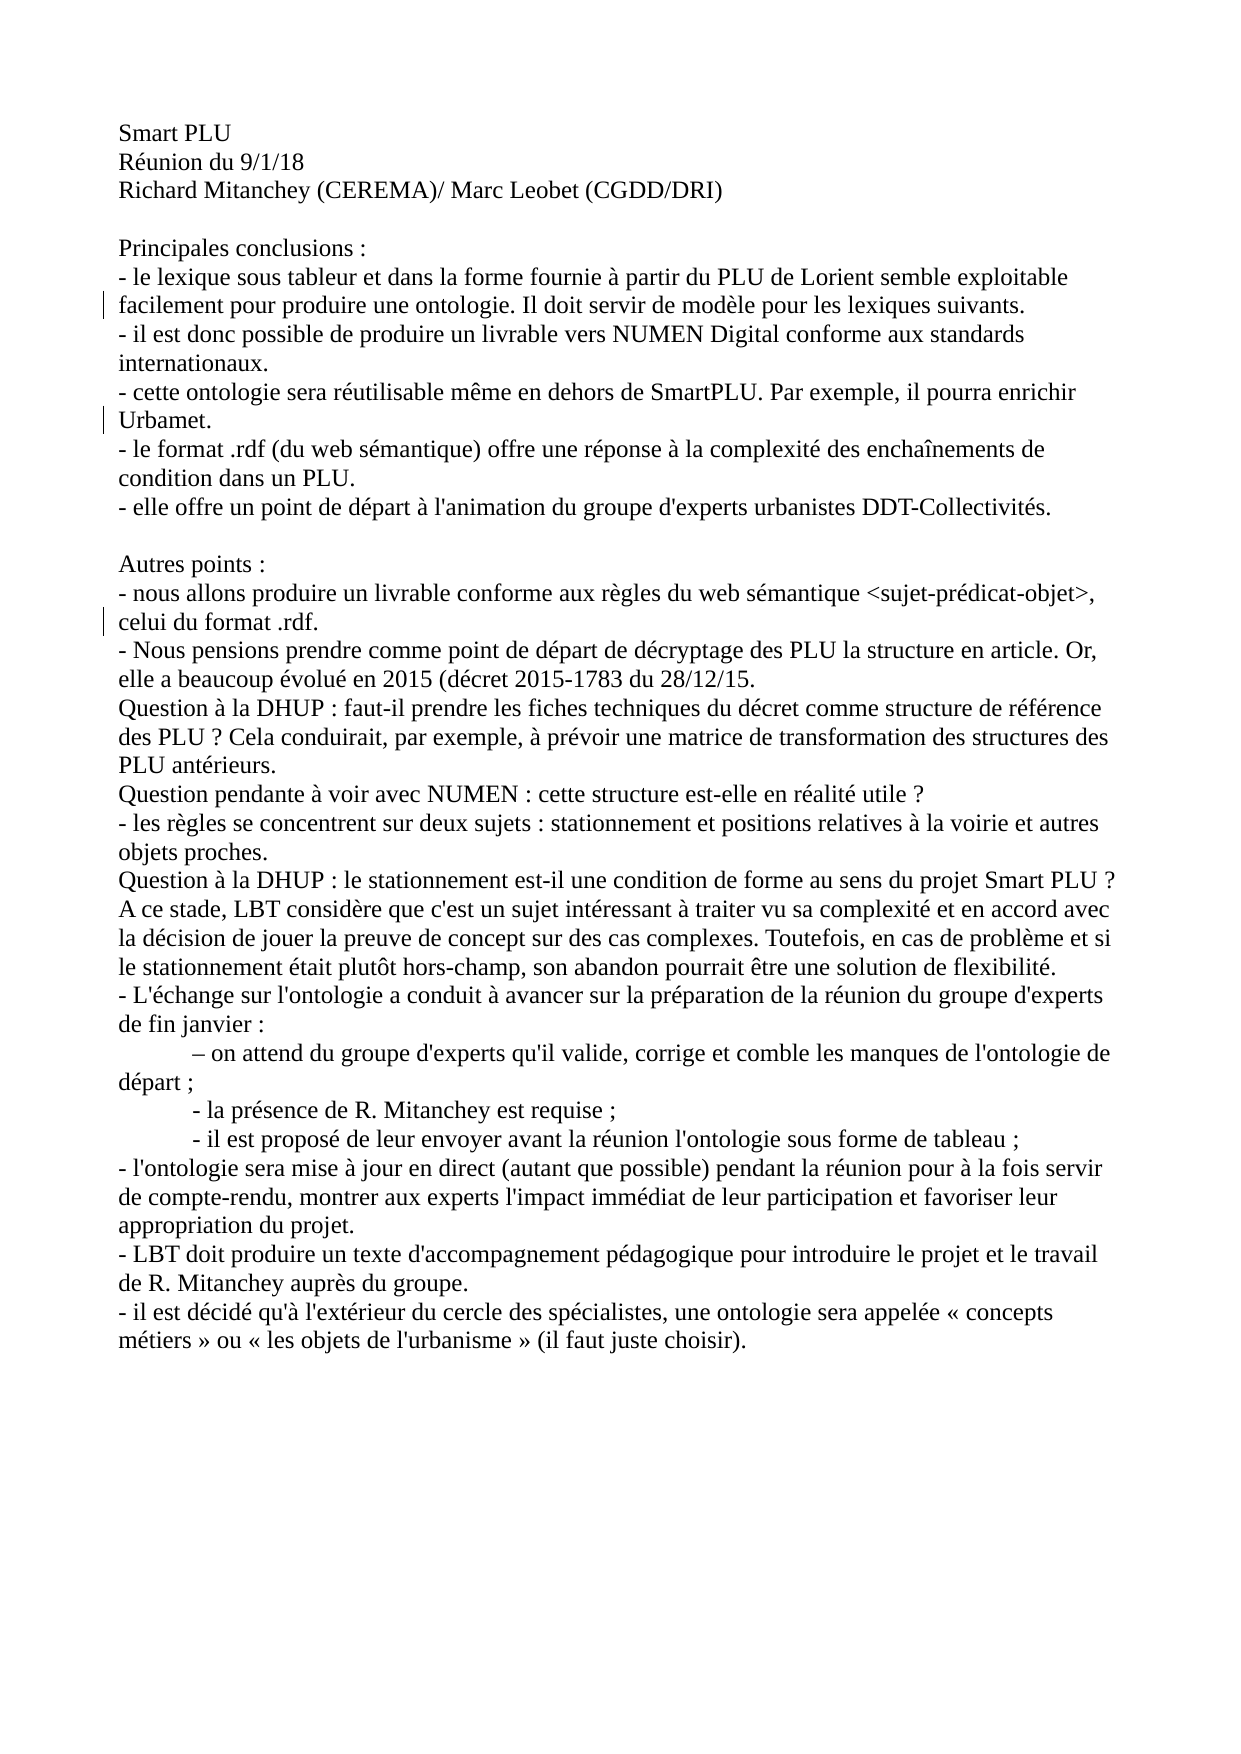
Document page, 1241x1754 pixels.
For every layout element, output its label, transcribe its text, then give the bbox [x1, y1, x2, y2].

text Réunion du 9/1/18 [118, 147, 1122, 176]
text - L'échange sur l'ontologie a conduit à avancer sur la préparation de la réunion du groupe d'experts de fin janvier : [118, 981, 1122, 1038]
text - il est donc possible de produire un livrable vers NUMEN Digital conforme aux standards internationaux. [118, 319, 1122, 377]
text Question à la DHUP : le stationnement est-il une condition de forme au sens du projet Smart PLU ? [118, 866, 1122, 894]
text - le lexique sous tableur et dans la forme fournie à partir du PLU de Lorient semble exploitable facilement pour produire une ontologie. Il doit servir de modèle pour les lexiques suivants. [118, 262, 1122, 319]
text - il est proposé de leur envoyer avant la réunion l'ontologie sous forme de tableau ; [118, 1124, 1122, 1153]
text Richard Mitanchey (CEREMA)/ Marc Leobet (CGDD/DRI) [118, 176, 1122, 204]
text - le format .rdf (du web sémantique) offre une réponse à la complexité des enchaînements de condition dans un PLU. [118, 434, 1122, 492]
text - elle offre un point de départ à l'animation du groupe d'experts urbanistes DDT-Collectivités. [118, 492, 1122, 521]
text Smart PLU [118, 118, 1122, 147]
text Question à la DHUP : faut-il prendre les fiches techniques du décret comme structure de référence des PLU ? Cela conduirait, par exemple, à prévoir une matrice de transformation des structures des PLU antérieurs. [118, 693, 1122, 779]
text - la présence de R. Mitanchey est requise ; [118, 1096, 1122, 1124]
text - il est décidé qu'à l'extérieur du cercle des spécialistes, une ontologie sera appelée « concepts métiers » ou « les objets de l'urbanisme » (il faut juste choisir). [118, 1297, 1122, 1354]
text A ce stade, LBT considère que c'est un sujet intéressant à traiter vu sa complexité et en accord avec la décision de jouer la preuve de concept sur des cas complexes. Toutefois, en cas de problème et si le stationnement était plutôt hors-champ, son abandon pourrait être une solution de flexibilité. [118, 894, 1122, 981]
text - Nous pensions prendre comme point de départ de décryptage des PLU la structure en article. Or, elle a beaucoup évolué en 2015 (décret 2015-1783 du 28/12/15. [118, 636, 1122, 693]
text Principales conclusions : [118, 233, 1122, 262]
text - l'ontologie sera mise à jour en direct (autant que possible) pendant la réunion pour à la fois servir de compte-rendu, montrer aux experts l'impact immédiat de leur participation et favoriser leur appropriation du projet. [118, 1153, 1122, 1239]
text Autres points : [118, 549, 1122, 578]
text - nous allons produire un livrable conforme aux règles du web sémantique <sujet-prédicat-objet>, celui du format .rdf. [118, 578, 1122, 636]
text - les règles se concentrent sur deux sujets : stationnement et positions relatives à la voirie et autres objets proches. [118, 808, 1122, 866]
text - LBT doit produire un texte d'accompagnement pédagogique pour introduire le projet et le travail de R. Mitanchey auprès du groupe. [118, 1239, 1122, 1297]
text – on attend du groupe d'experts qu'il valide, corrige et comble les manques de l'ontologie de départ ; [118, 1038, 1122, 1096]
text - cette ontologie sera réutilisable même en dehors de SmartPLU. Par exemple, il pourra enrichir Urbamet. [118, 377, 1122, 434]
text Question pendante à voir avec NUMEN : cette structure est-elle en réalité utile ? [118, 779, 1122, 808]
